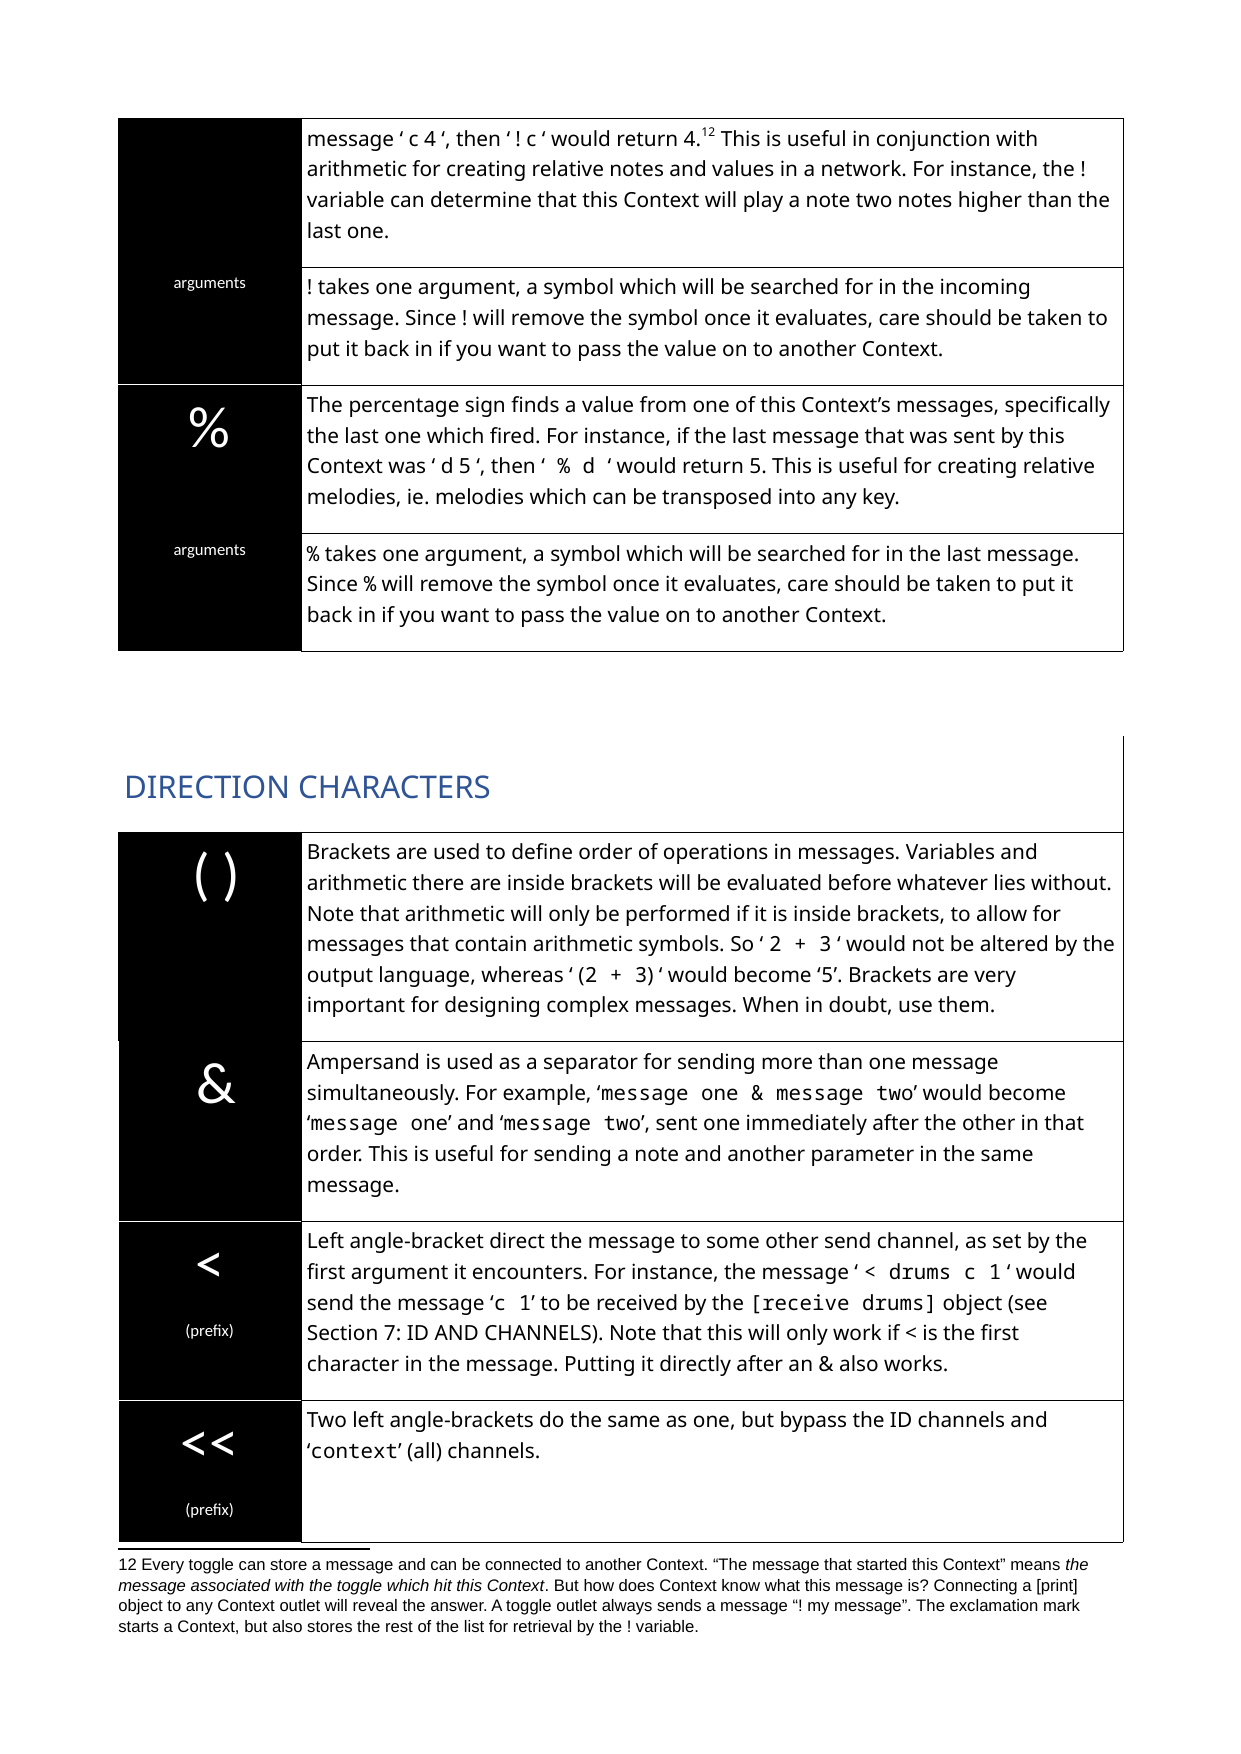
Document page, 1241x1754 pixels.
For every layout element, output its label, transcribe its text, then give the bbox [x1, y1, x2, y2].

table_cell arguments [118, 534, 301, 651]
table_cell arguments [118, 268, 301, 384]
table_cell message ‘ c 4 ‘, then ‘ ! c ‘ would return 4. This is useful in conjunction with arithmetic for creating relative notes and values in a network. For instance, the ! variable can determine that this Context will play a note two notes higher than the last one. [302, 119, 1123, 267]
table_cell The percentage sign finds a value from one of this Context’s messages, specifically the last one which fired. For instance, if the last message that was sent by this Context was ‘ d 5 ‘, then ‘ % d ‘ would return 5. This is useful for creating relative melodies, ie. melodies which can be transposed into any key. [302, 386, 1123, 533]
table_cell Left angle-bracket direct the message to some other send channel, as set by the first argument it encounters. For instance, the message ‘ < drums c 1 ‘ would send the message ‘c 1’ to be received by the [receive drums] object (see Section 7: ID AND CHANNELS). Note that this will only work if < is the first character in the message. Putting it directly after an & also works. [302, 1222, 1123, 1400]
table_cell < (prefix) [119, 1222, 301, 1400]
table_cell ( ) [118, 833, 301, 1041]
table_cell ! takes one argument, a symbol which will be searched for in the incoming message. Since ! will remove the symbol once it evaluates, care should be taken to put it back in if you want to pass the value on to another Context. [302, 268, 1123, 384]
table_cell << (prefix) [119, 1401, 301, 1542]
table_cell [118, 119, 301, 267]
table_header DIRECTION CHARACTERS [118, 736, 1123, 832]
table_cell Brackets are used to define order of operations in messages. Variables and arithmetic there are inside brackets will be evaluated before whatever lies without. Note that arithmetic will only be performed if it is inside brackets, to allow for messages that contain arithmetic symbols. So ‘ 2 + 3 ‘ would not be altered by the output language, whereas ‘ (2 + 3) ‘ would become ‘5’. Brackets are very important for designing complex messages. When in doubt, use them. [302, 833, 1123, 1041]
table_cell Two left angle-brackets do the same as one, but bypass the ID channels and ‘context’ (all) channels. [302, 1401, 1123, 1542]
table_cell & [119, 1041, 301, 1221]
table_cell % [118, 385, 301, 533]
table_cell Ampersand is used as a separator for sending more than one message simultaneously. For example, ‘message one & message two’ would become ‘message one’ and ‘message two’, sent one immediately after the other in that order. This is useful for sending a note and another parameter in the same message. [302, 1042, 1123, 1221]
table_cell % takes one argument, a symbol which will be searched for in the last message. Since % will remove the symbol once it evaluates, care should be taken to put it back in if you want to pass the value on to another Context. [302, 534, 1123, 651]
